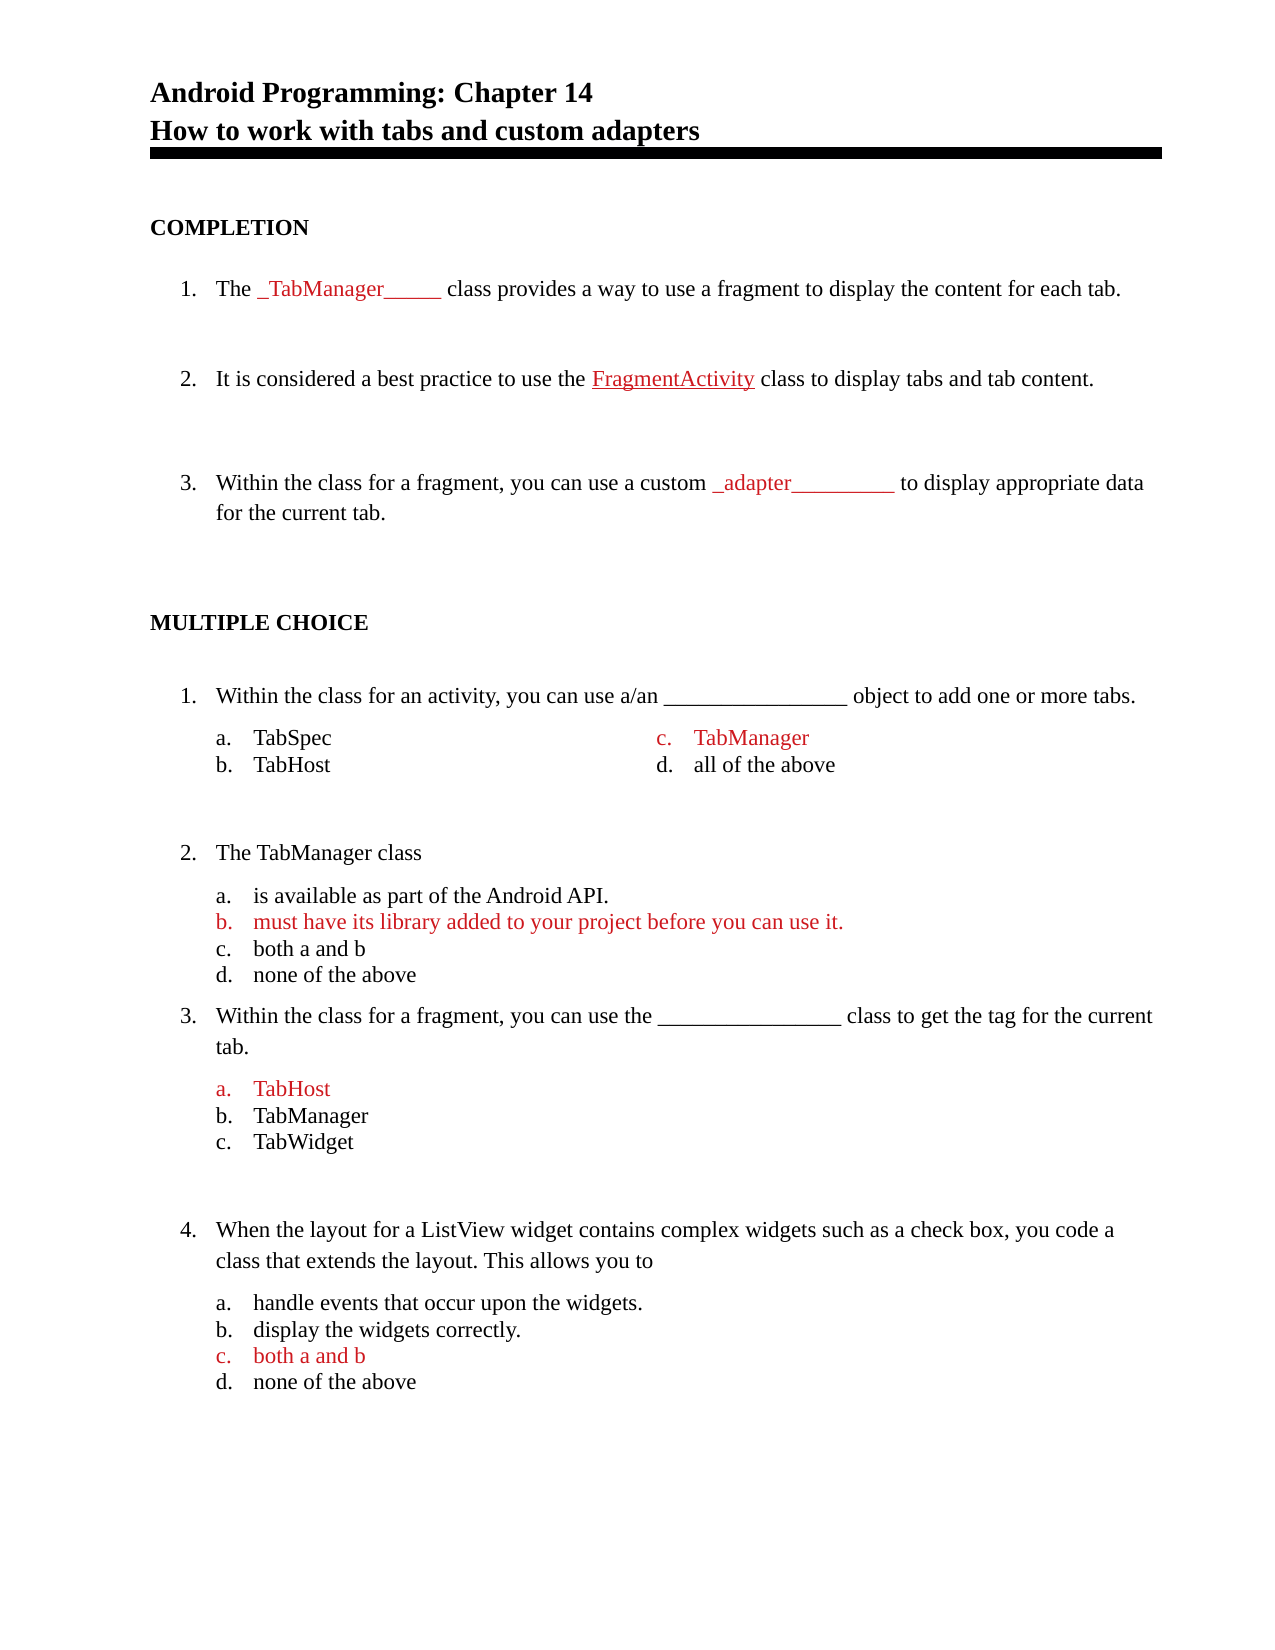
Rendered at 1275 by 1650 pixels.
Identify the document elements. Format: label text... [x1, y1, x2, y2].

table_header TabManager [689, 725, 1092, 751]
table_header TabHost [249, 1075, 1092, 1102]
table_header c. [652, 725, 689, 751]
table_cell display the widgets correctly. [249, 1316, 1092, 1342]
text 3. Within the class for a fragment, you can use a custom _adapter_________ to display appropriate data for the current tab. [150, 468, 1162, 525]
table_cell must have its library added to your project before you can use it. [249, 908, 1092, 934]
text COMPLETION [150, 214, 1162, 241]
table_header TabSpec [249, 725, 652, 751]
table_header a. [211, 882, 248, 908]
text 2. The TabManager class [150, 839, 1162, 866]
text Android Programming: Chapter 14 [150, 75, 1162, 108]
table_header a. [211, 1075, 248, 1102]
table_cell both a and b [249, 935, 1092, 961]
text 1. Within the class for an activity, you can use a/an ________________ object to add one or more tabs. [150, 682, 1162, 708]
text 2. It is considered a best practice to use the FragmentActivity class to display tabs and tab content. [150, 365, 1162, 392]
text How to work with tabs and custom adapters [150, 113, 1162, 147]
table_cell c. [211, 1342, 248, 1368]
table_cell all of the above [689, 751, 1092, 777]
table_cell d. [211, 961, 248, 987]
table_cell d. [211, 1369, 248, 1395]
table_cell both a and b [249, 1342, 1092, 1368]
table_header is available as part of the Android API. [249, 882, 1092, 908]
table_header a. [211, 1289, 248, 1316]
table_cell TabWidget [249, 1128, 1092, 1154]
table_cell none of the above [249, 961, 1092, 987]
text 1. The _TabManager_____ class provides a way to use a fragment to display the content for each tab. [150, 274, 1162, 301]
text MULTIPLE CHOICE [150, 609, 1162, 635]
table_cell TabHost [249, 751, 652, 777]
table_cell b. [211, 908, 248, 934]
table_cell d. [652, 751, 689, 777]
table_header handle events that occur upon the widgets. [249, 1289, 1092, 1316]
table_header a. [211, 725, 248, 751]
table_cell b. [211, 1316, 248, 1342]
table_cell TabManager [249, 1102, 1092, 1128]
table_cell c. [211, 935, 248, 961]
table_cell b. [211, 1102, 248, 1128]
table_cell c. [211, 1128, 248, 1154]
text 4. When the layout for a ListView widget contains complex widgets such as a check box, you code a class that extends the layout. This allows you to [150, 1216, 1162, 1273]
table_cell b. [211, 751, 248, 777]
text 3. Within the class for a fragment, you can use the ________________ class to get the tag for the current tab. [150, 1002, 1162, 1059]
table_cell none of the above [249, 1369, 1092, 1395]
